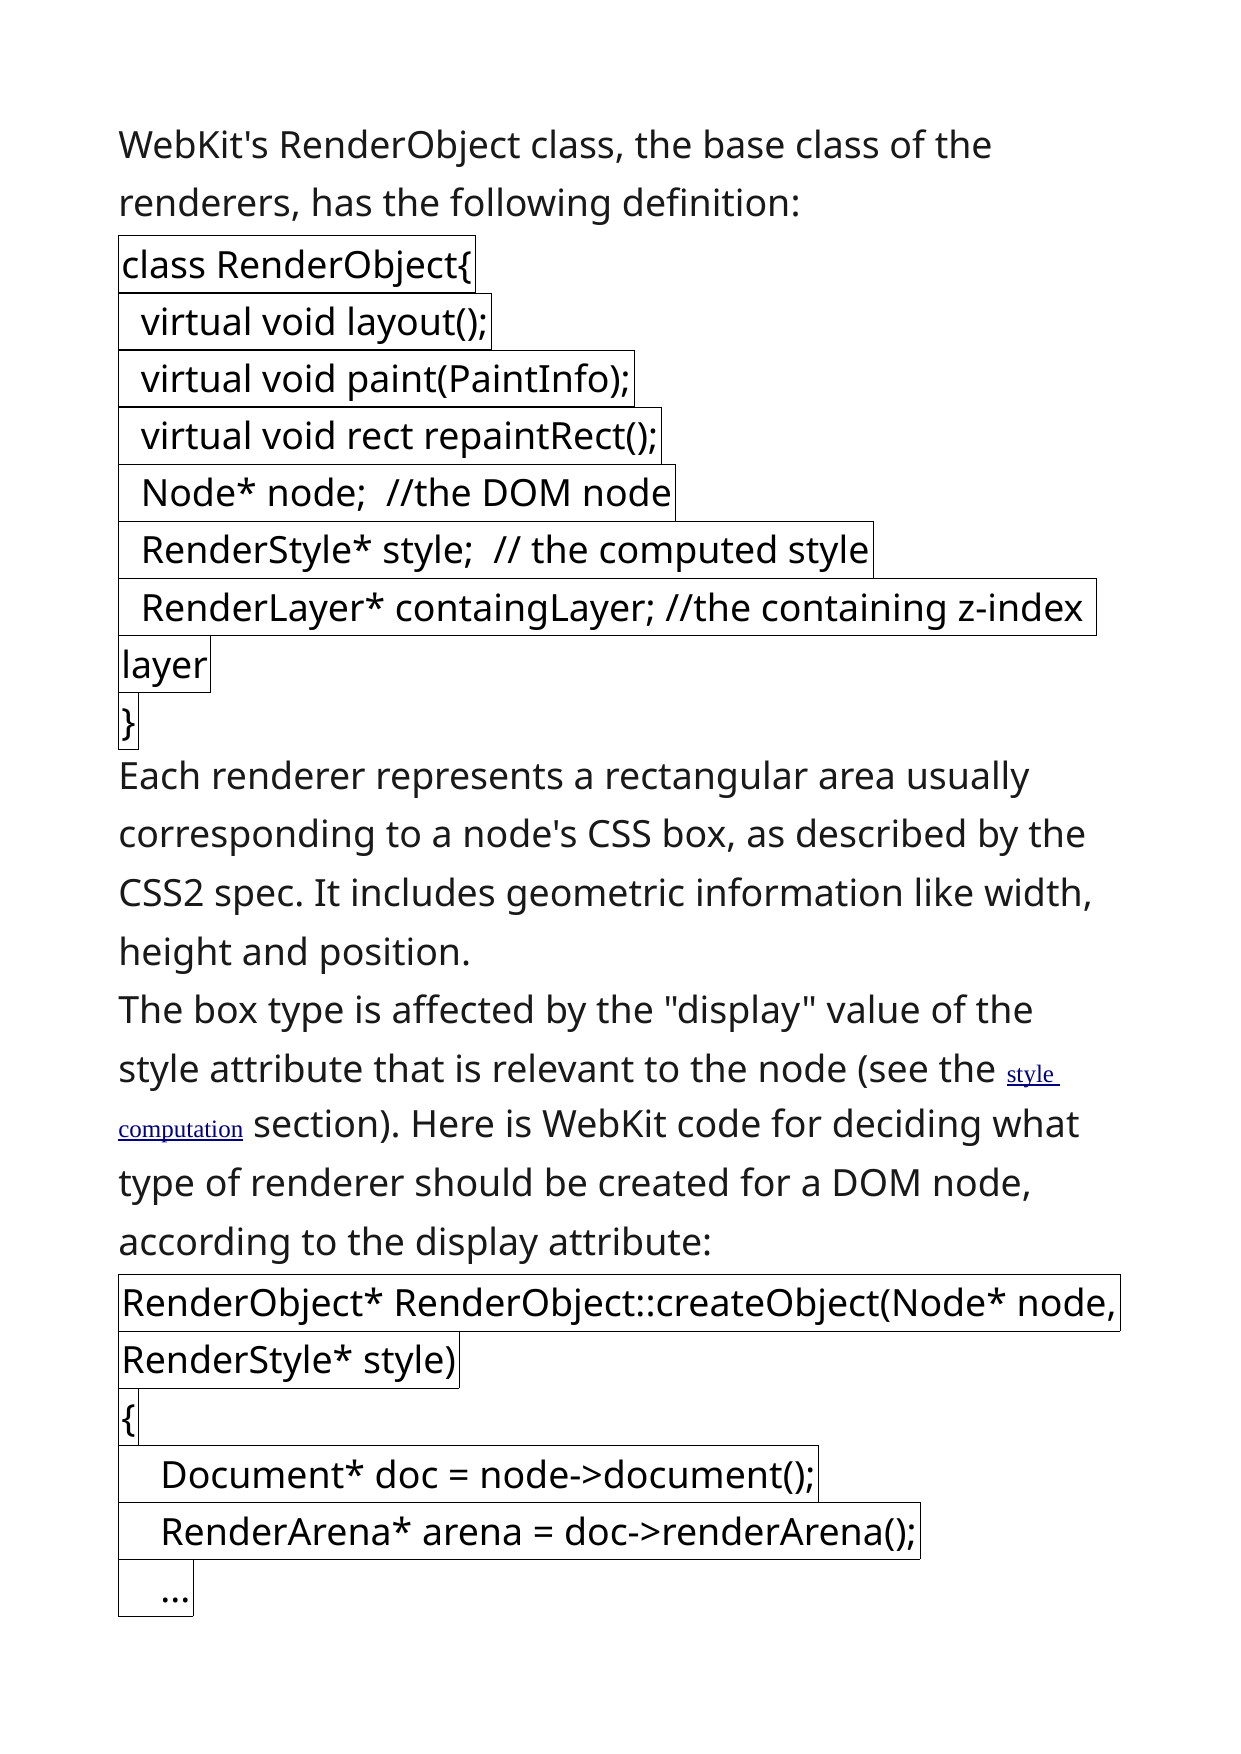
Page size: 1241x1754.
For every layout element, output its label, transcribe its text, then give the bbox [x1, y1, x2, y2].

text RenderArena* arena = doc->renderArena(); [119, 1503, 920, 1559]
text RenderLayer* containgLayer; //the containing z-index layer [211, 578, 1122, 692]
text { [119, 1389, 138, 1445]
text RenderLayer* containgLayer; //the containing z-index layer [119, 579, 1096, 635]
text } [119, 693, 138, 749]
text [194, 1559, 1122, 1616]
text Document* doc = node->document(); [119, 1446, 818, 1502]
text Each renderer represents a rectangular area usually corresponding to a node's CSS box, as described by the CSS2 spec. It includes geometric information like width, height and position. [118, 749, 1122, 976]
text RenderObject* RenderObject::createObject(Node* node, RenderStyle* style) [460, 1274, 1122, 1388]
text [819, 1445, 1122, 1502]
text [921, 1502, 1122, 1559]
text The box type is affected by the "display" value of the style attribute that is relevant to the node (see the style computation section). Here is WebKit code for deciding what type of renderer should be created for a DOM node, according to the display attribute: [118, 984, 1122, 1266]
text [874, 521, 1122, 578]
text [492, 292, 1122, 349]
text RenderObject* RenderObject::createObject(Node* node, RenderStyle* style) [119, 1275, 1120, 1331]
text [139, 692, 1122, 749]
text virtual void rect repaintRect(); [119, 408, 661, 464]
text virtual void paint(PaintInfo); [119, 351, 634, 406]
text [476, 235, 1122, 292]
text [676, 464, 1122, 521]
text RenderStyle* style; // the computed style [119, 522, 873, 578]
text [139, 1388, 1122, 1445]
text virtual void layout(); [119, 294, 491, 349]
text RenderLayer* containgLayer; //the containing z-index layer [119, 636, 210, 692]
text WebKit's RenderObject class, the base class of the renderers, has the following definition: [118, 118, 1122, 228]
text [662, 407, 1122, 464]
text RenderObject* RenderObject::createObject(Node* node, RenderStyle* style) [119, 1332, 459, 1388]
text [635, 349, 1122, 407]
text class RenderObject{ [119, 236, 475, 292]
text Node* node; //the DOM node [119, 465, 675, 521]
text ... [119, 1560, 193, 1616]
